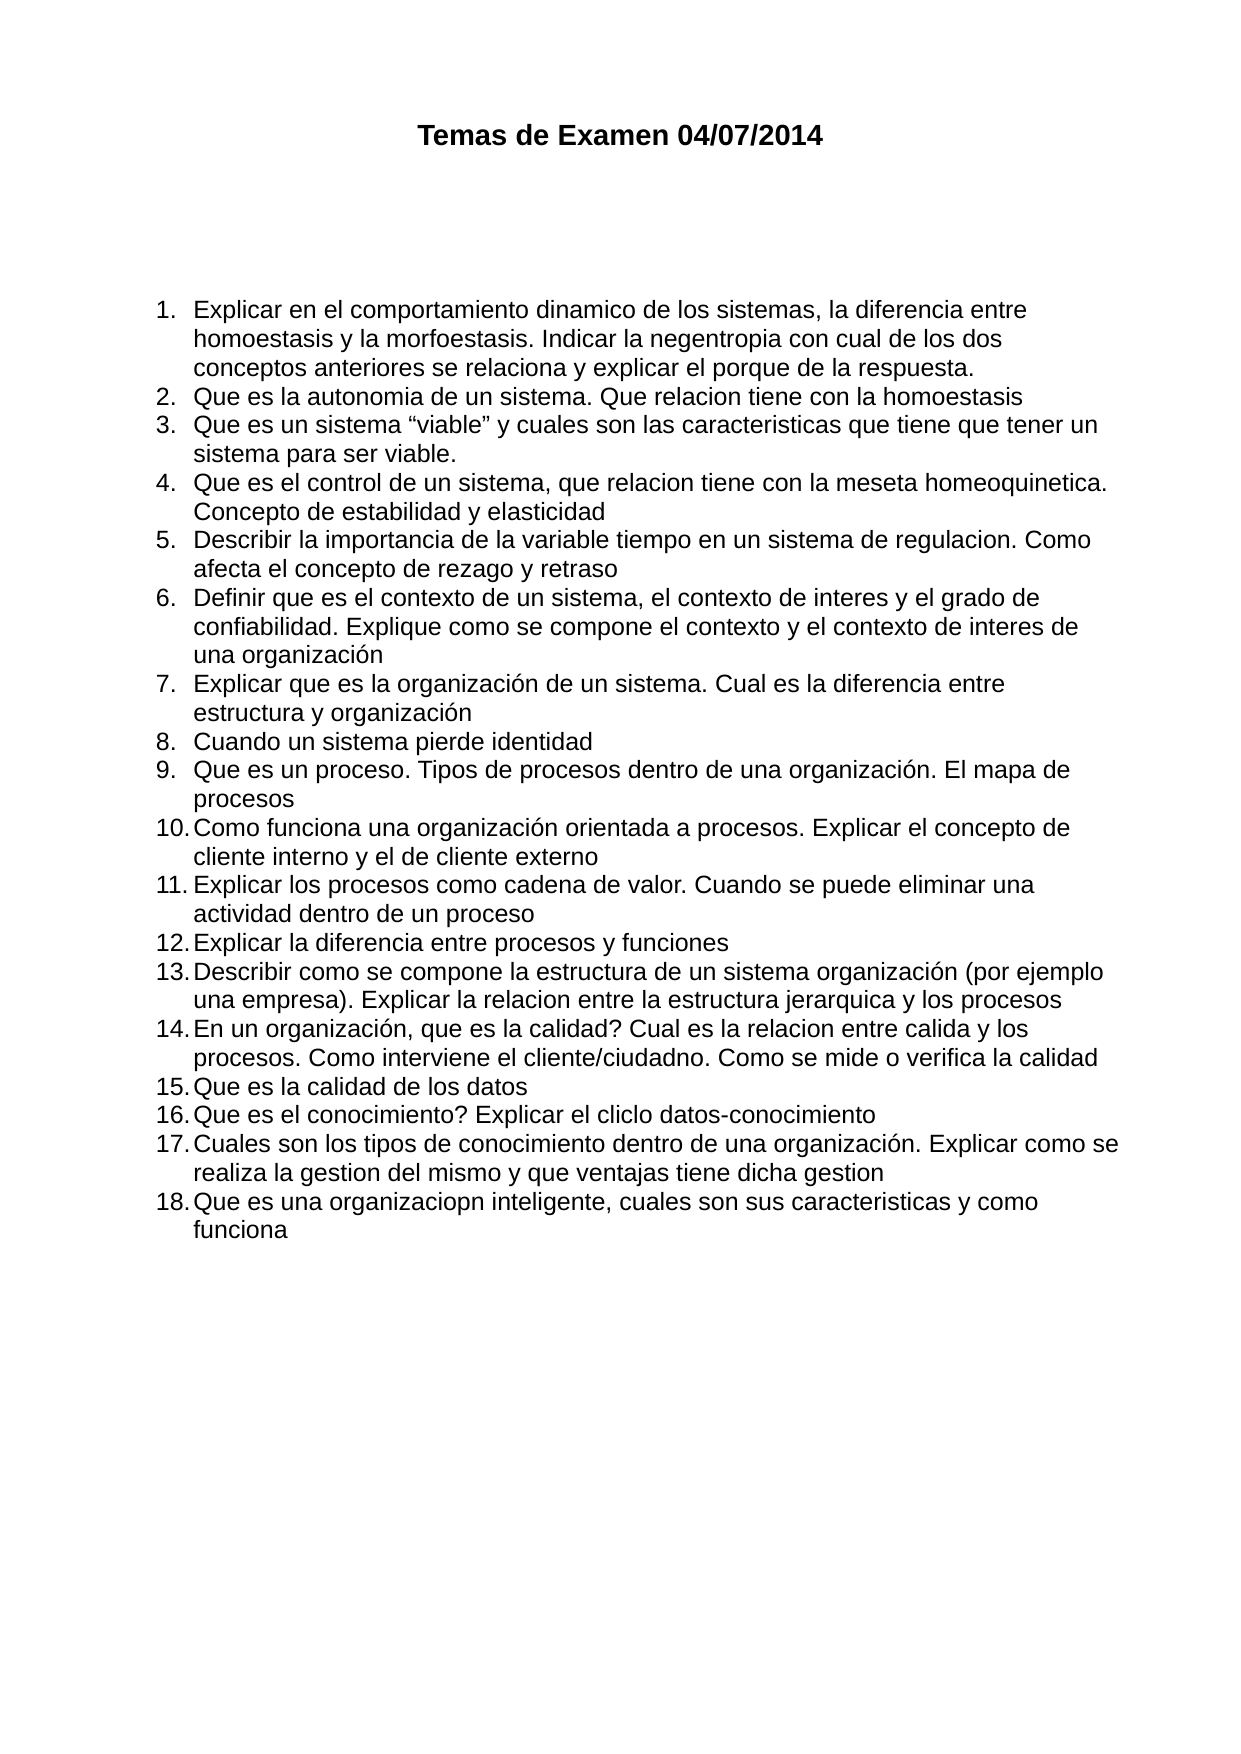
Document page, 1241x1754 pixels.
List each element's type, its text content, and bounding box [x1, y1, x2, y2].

list Explicar los procesos como cadena de valor. Cuando se puede eliminar una actividad dentro de un proceso [156, 870, 1122, 928]
list Que es el control de un sistema, que relacion tiene con la meseta homeoquinetica. Concepto de estabilidad y elasticidad [156, 468, 1122, 525]
list Definir que es el contexto de un sistema, el contexto de interes y el grado de confiabilidad. Explique como se compone el contexto y el contexto de interes de una organización [156, 583, 1122, 669]
list Explicar la diferencia entre procesos y funciones [156, 928, 1122, 957]
list Que es un sistema “viable” y cuales son las caracteristicas que tiene que tener un sistema para ser viable. [156, 410, 1122, 468]
list Que es la calidad de los datos [156, 1072, 1122, 1100]
list Que es la autonomia de un sistema. Que relacion tiene con la homoestasis [156, 382, 1122, 410]
list Describir la importancia de la variable tiempo en un sistema de regulacion. Como afecta el concepto de rezago y retraso [156, 525, 1122, 583]
list Que es una organizaciopn inteligente, cuales son sus caracteristicas y como funciona [156, 1187, 1122, 1244]
text Temas de Examen 04/07/2014 [118, 118, 1122, 152]
list Describir como se compone la estructura de un sistema organización (por ejemplo una empresa). Explicar la relacion entre la estructura jerarquica y los procesos [156, 957, 1122, 1014]
list Explicar que es la organización de un sistema. Cual es la diferencia entre estructura y organización [156, 669, 1122, 727]
list Como funciona una organización orientada a procesos. Explicar el concepto de cliente interno y el de cliente externo [156, 813, 1122, 870]
list Cuando un sistema pierde identidad [156, 727, 1122, 755]
list Que es un proceso. Tipos de procesos dentro de una organización. El mapa de procesos [156, 755, 1122, 813]
list Que es el conocimiento? Explicar el cliclo datos-conocimiento [156, 1100, 1122, 1129]
list Cuales son los tipos de conocimiento dentro de una organización. Explicar como se realiza la gestion del mismo y que ventajas tiene dicha gestion [156, 1129, 1122, 1187]
list Explicar en el comportamiento dinamico de los sistemas, la diferencia entre homoestasis y la morfoestasis. Indicar la negentropia con cual de los dos conceptos anteriores se relaciona y explicar el porque de la respuesta. [156, 295, 1122, 382]
list En un organización, que es la calidad? Cual es la relacion entre calida y los procesos. Como interviene el cliente/ciudadno. Como se mide o verifica la calidad [156, 1014, 1122, 1072]
